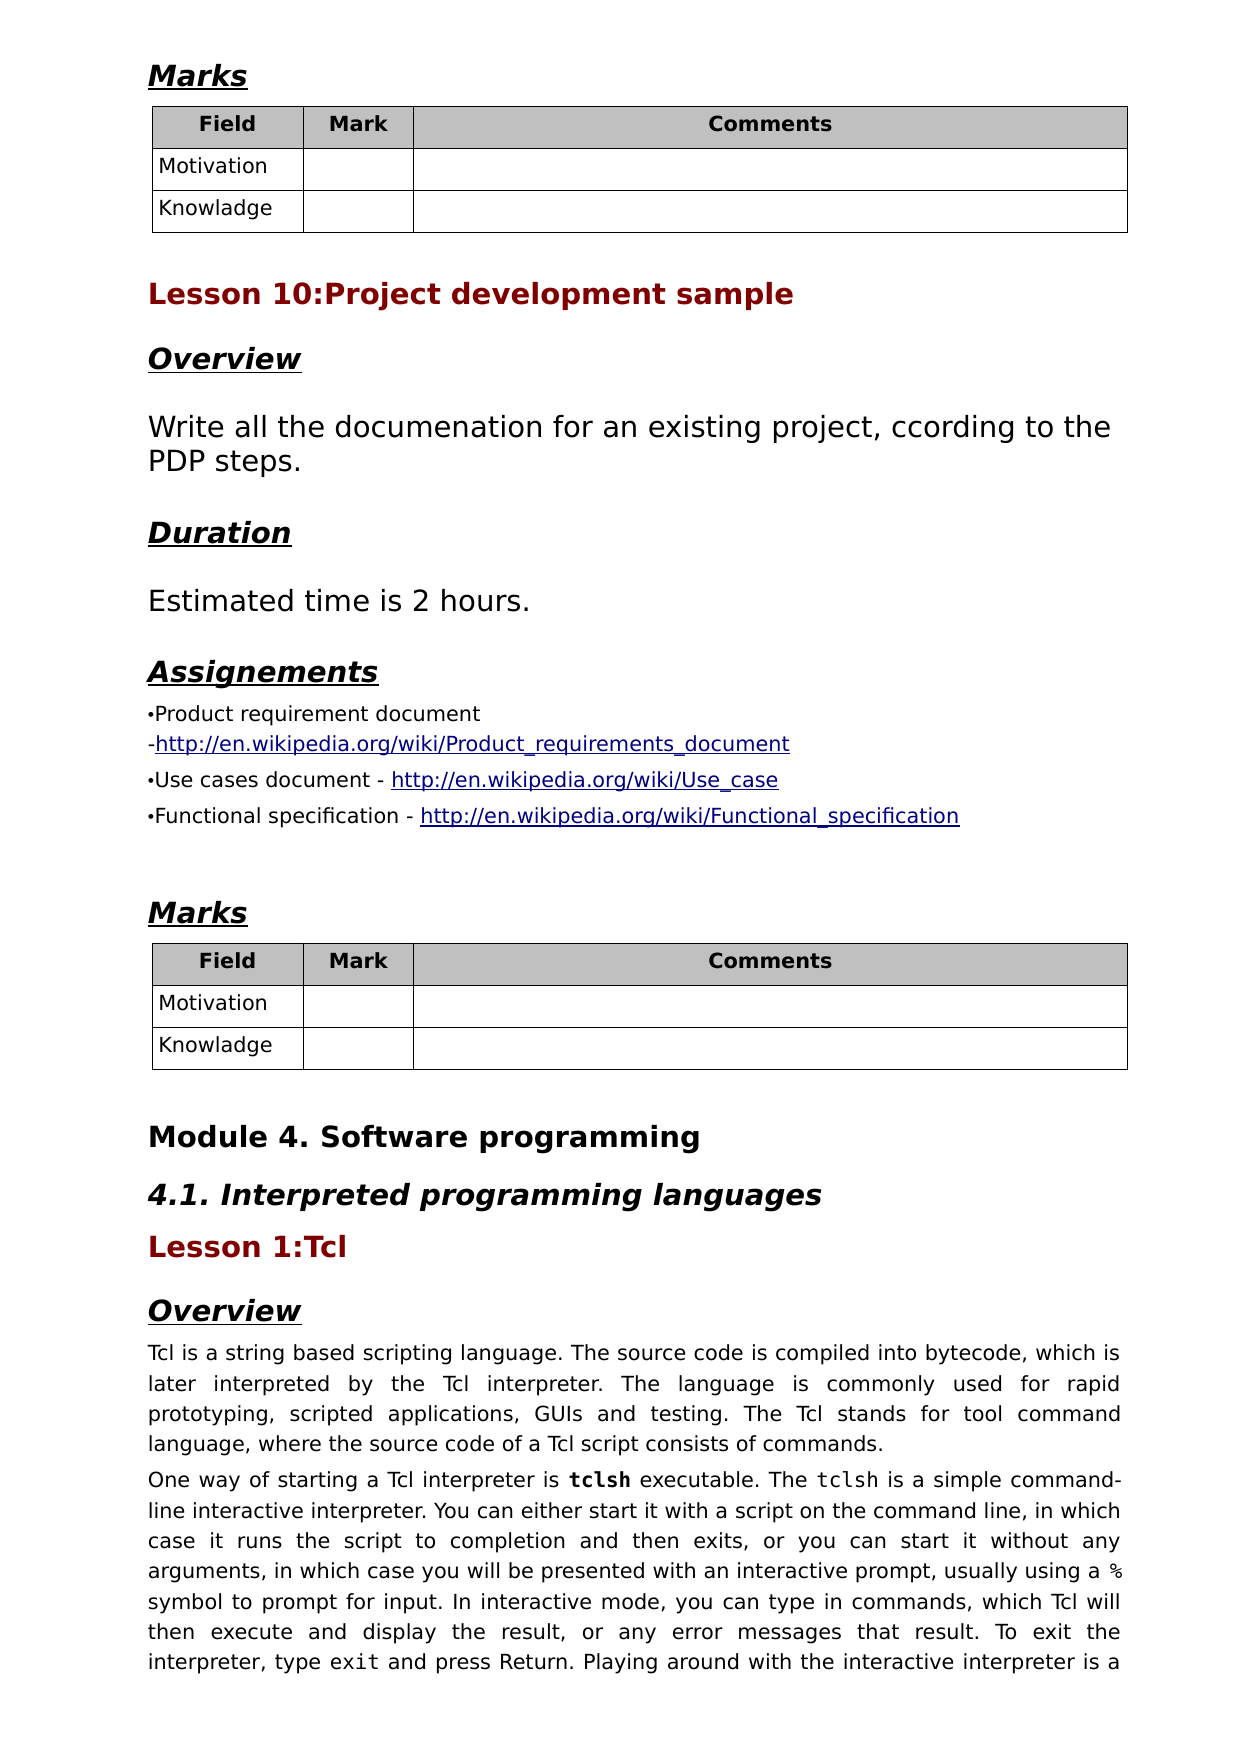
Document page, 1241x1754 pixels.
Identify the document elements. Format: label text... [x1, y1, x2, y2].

table_cell [414, 149, 1127, 190]
table_header Mark [304, 107, 413, 148]
table_cell Motivation [153, 149, 303, 190]
list Product requirement document -http://en.wikipedia.org/wiki/Product_requirements_document [148, 702, 1122, 756]
subtitle Assignements [148, 655, 1122, 689]
table_cell [414, 1028, 1127, 1069]
table_cell [304, 191, 413, 232]
subtitle Interpreted programming languages [148, 1178, 1122, 1212]
table_cell [304, 149, 413, 190]
subtitle Marks [148, 59, 1122, 93]
table_cell Knowladge [153, 1028, 303, 1069]
table_cell Knowladge [153, 191, 303, 232]
table_header Comments [414, 107, 1127, 148]
subtitle Overview Write all the documenation for an existing project, ccording to the PDP steps. [148, 343, 1122, 478]
table_header Field [153, 107, 303, 148]
subtitle Duration Estimated time is 2 hours. [148, 516, 1122, 618]
list Functional specification - http://en.wikipedia.org/wiki/Functional_specification [148, 804, 1122, 859]
list Use cases document - http://en.wikipedia.org/wiki/Use_case [148, 768, 1122, 793]
table_header Field [153, 944, 303, 985]
text Tcl is a string based scripting language. The source code is compiled into bytecode, which is later interpreted by the Tcl interpreter. The language is commonly used for rapid prototyping, scripted applications, GUIs and testing. The Tcl stands for tool command language, where the source code of a Tcl script consists of commands. [148, 1341, 1122, 1456]
subtitle Tcl [148, 1230, 1122, 1264]
table_cell [304, 986, 413, 1027]
table_cell [414, 191, 1127, 232]
subtitle Project development sample [148, 278, 1122, 312]
subtitle Marks [148, 896, 1122, 930]
table_cell Motivation [153, 986, 303, 1027]
table_header Comments [414, 944, 1127, 985]
subtitle Software programming [148, 1121, 1122, 1155]
text One way of starting a Tcl interpreter is tclsh executable. The tclsh is a simple command-line interactive interpreter. You can either start it with a script on the command line, in which case it runs the script to completion and then exits, or you can start it without any arguments, in which case you will be presented with an interactive prompt, usually using a % symbol to prompt for input. In interactive mode, you can type in commands, which Tcl will then execute and display the result, or any error messages that result. To exit the interpreter, type exit and press Return. Playing around with the interactive interpreter is a [148, 1468, 1122, 1674]
table_header Mark [304, 944, 413, 985]
table_cell [414, 986, 1127, 1027]
subtitle Overview [148, 1295, 1122, 1329]
table_cell [304, 1028, 413, 1069]
